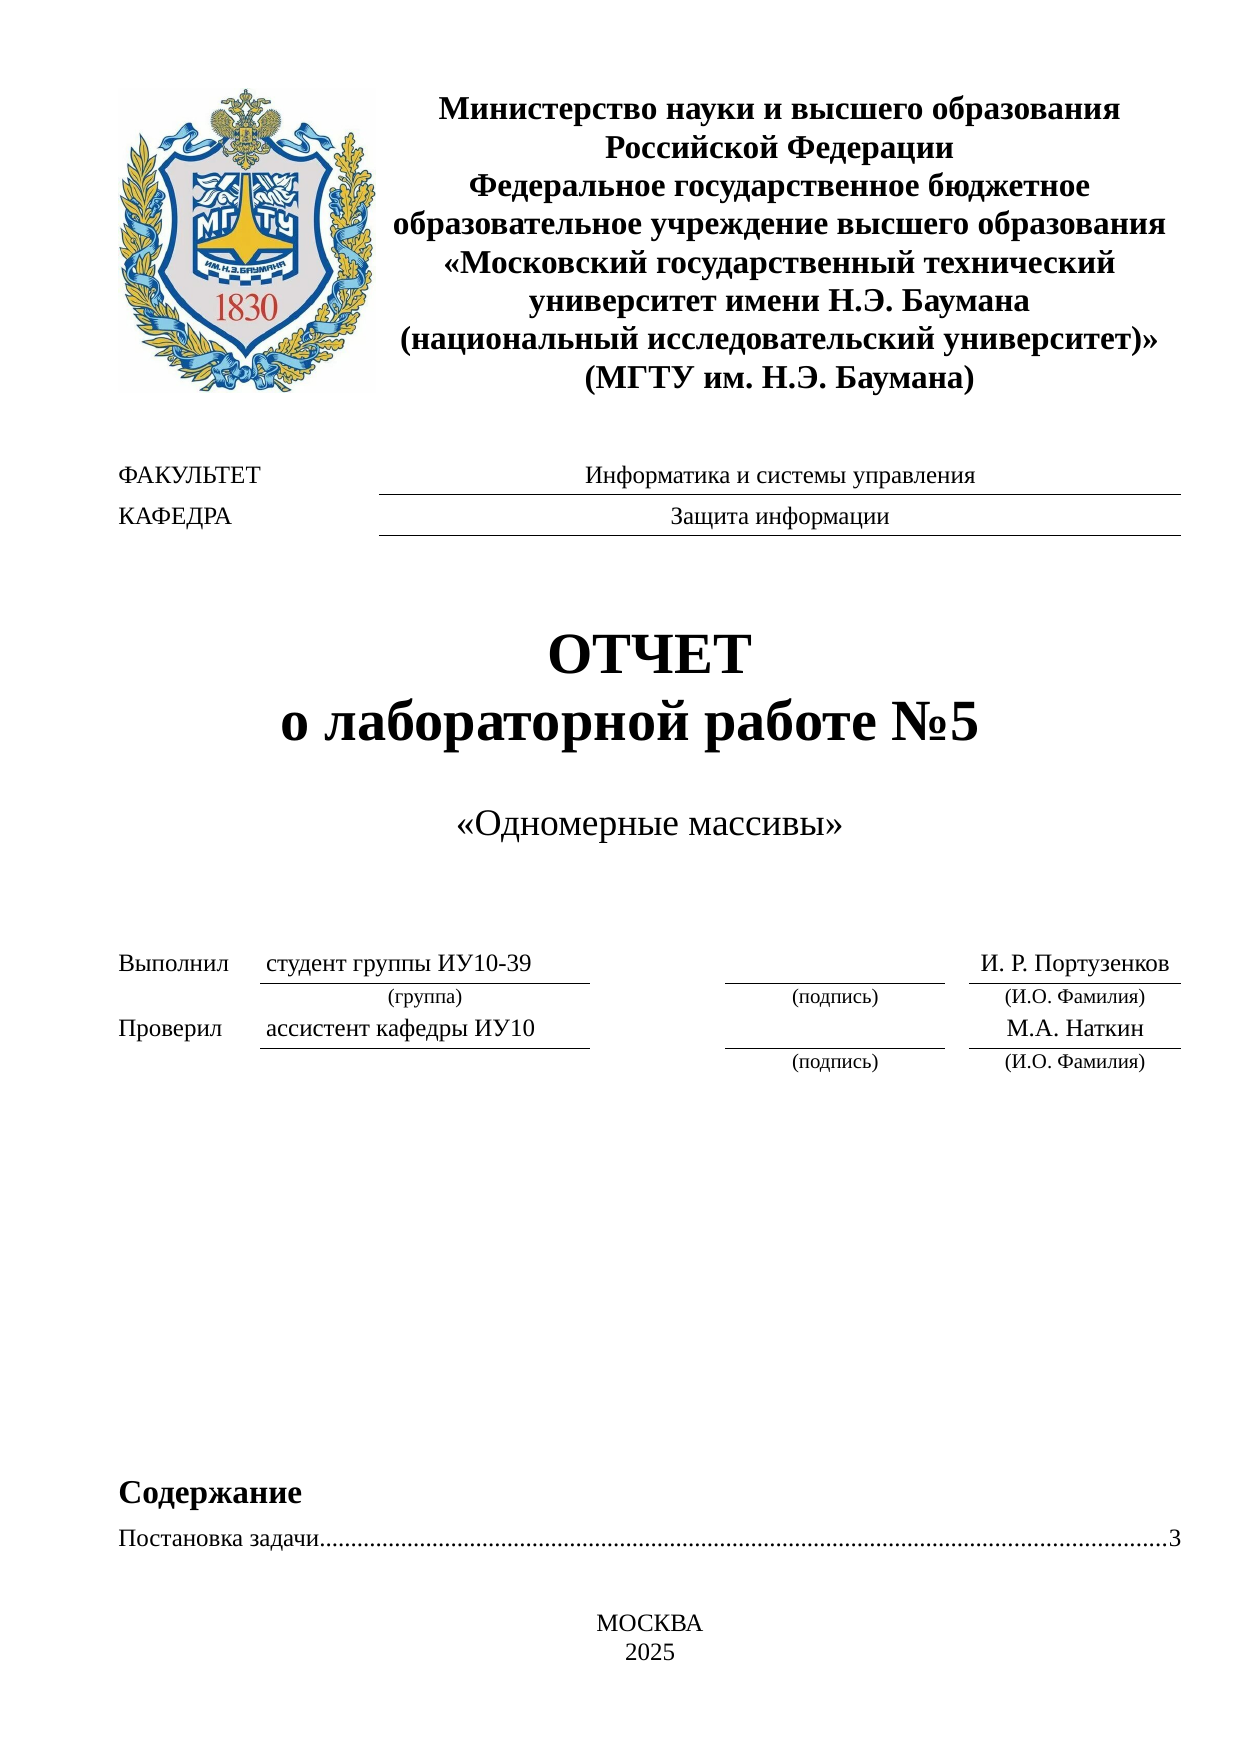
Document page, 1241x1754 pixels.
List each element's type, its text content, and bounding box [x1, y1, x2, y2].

table_header Выполнил [118, 943, 260, 983]
table_header И. Р. Портузенков [969, 943, 1181, 983]
table_cell [118, 983, 260, 1008]
table_cell [260, 1049, 589, 1073]
table_cell [590, 1008, 725, 1048]
table_header [725, 943, 945, 983]
table_cell [945, 1008, 969, 1048]
subtitle Содержание [118, 1472, 1181, 1510]
table_cell КАФЕДРА [118, 494, 379, 535]
title ОТЧЕТ о лабораторной работе №5 [118, 619, 1181, 753]
table_cell [945, 983, 969, 1008]
table_cell Защита информации [379, 495, 1181, 535]
table_cell [118, 1048, 260, 1073]
table_cell (И.О. Фамилия) [969, 1049, 1181, 1073]
table_cell [945, 1048, 969, 1073]
table_cell (И.О. Фамилия) [969, 984, 1181, 1008]
table_cell М.А. Наткин [969, 1008, 1181, 1048]
table_cell (группа) [260, 984, 589, 1008]
table_cell (подпись) [725, 1049, 945, 1073]
table_cell [725, 1008, 945, 1048]
table_cell ассистент кафедры ИУ10 [260, 1008, 589, 1048]
table_cell Проверил [118, 1008, 260, 1048]
table_cell [590, 1048, 725, 1073]
text Постановка задачи 3 [118, 1523, 1181, 1551]
table_cell (подпись) [725, 984, 945, 1008]
table_cell [590, 983, 725, 1008]
table_header ФАКУЛЬТЕТ [118, 454, 379, 494]
table_header Информатика и системы управления [379, 454, 1181, 494]
table_header [945, 943, 969, 983]
table_header [590, 943, 725, 983]
picture [118, 88, 376, 393]
subtitle «Одномерные массивы» [118, 801, 1181, 844]
table_header студент группы ИУ10-39 [260, 943, 589, 983]
